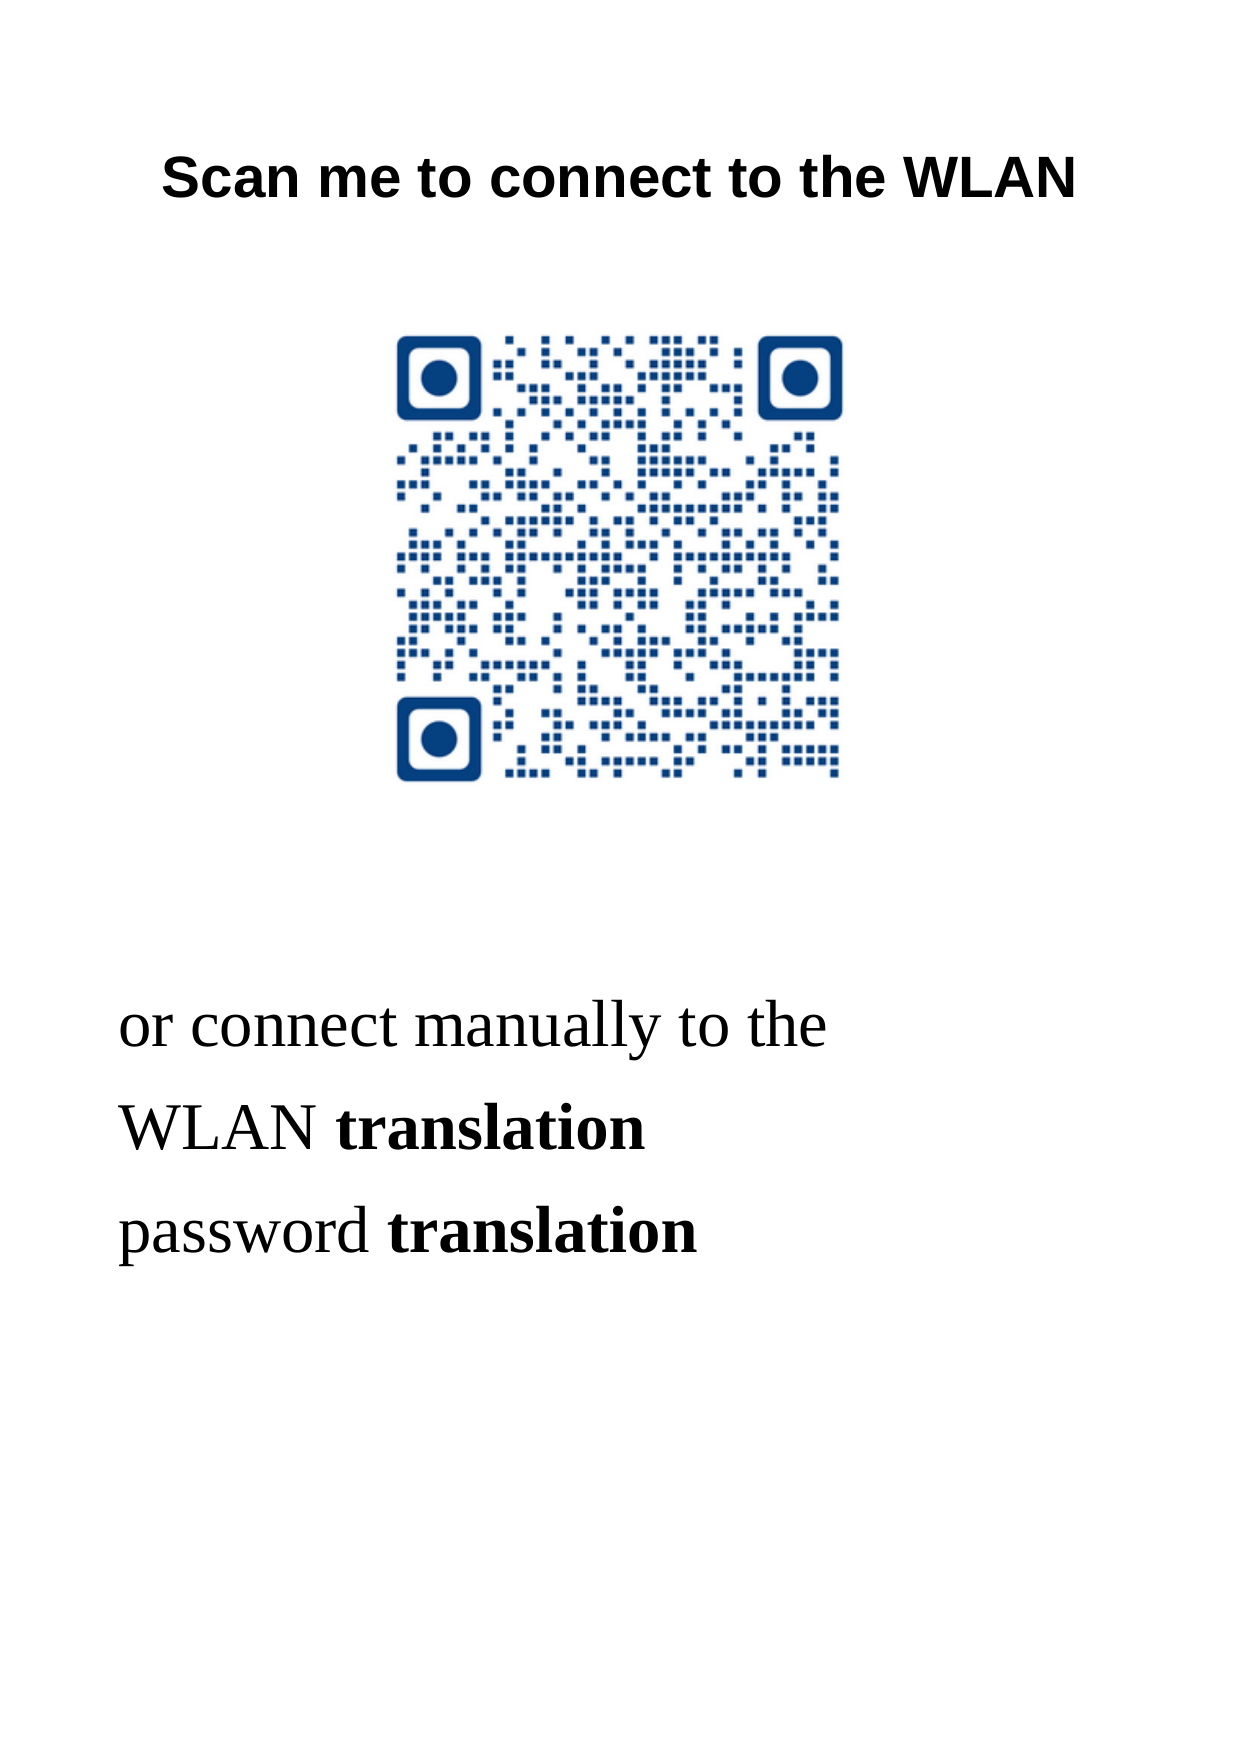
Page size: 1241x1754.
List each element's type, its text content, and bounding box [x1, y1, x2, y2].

picture [378, 317, 862, 801]
text password translation [118, 1190, 1122, 1266]
text or connect manually to the [118, 984, 1122, 1061]
title Scan me to connect to the WLAN [118, 143, 1122, 210]
text WLAN translation [118, 1087, 1122, 1164]
